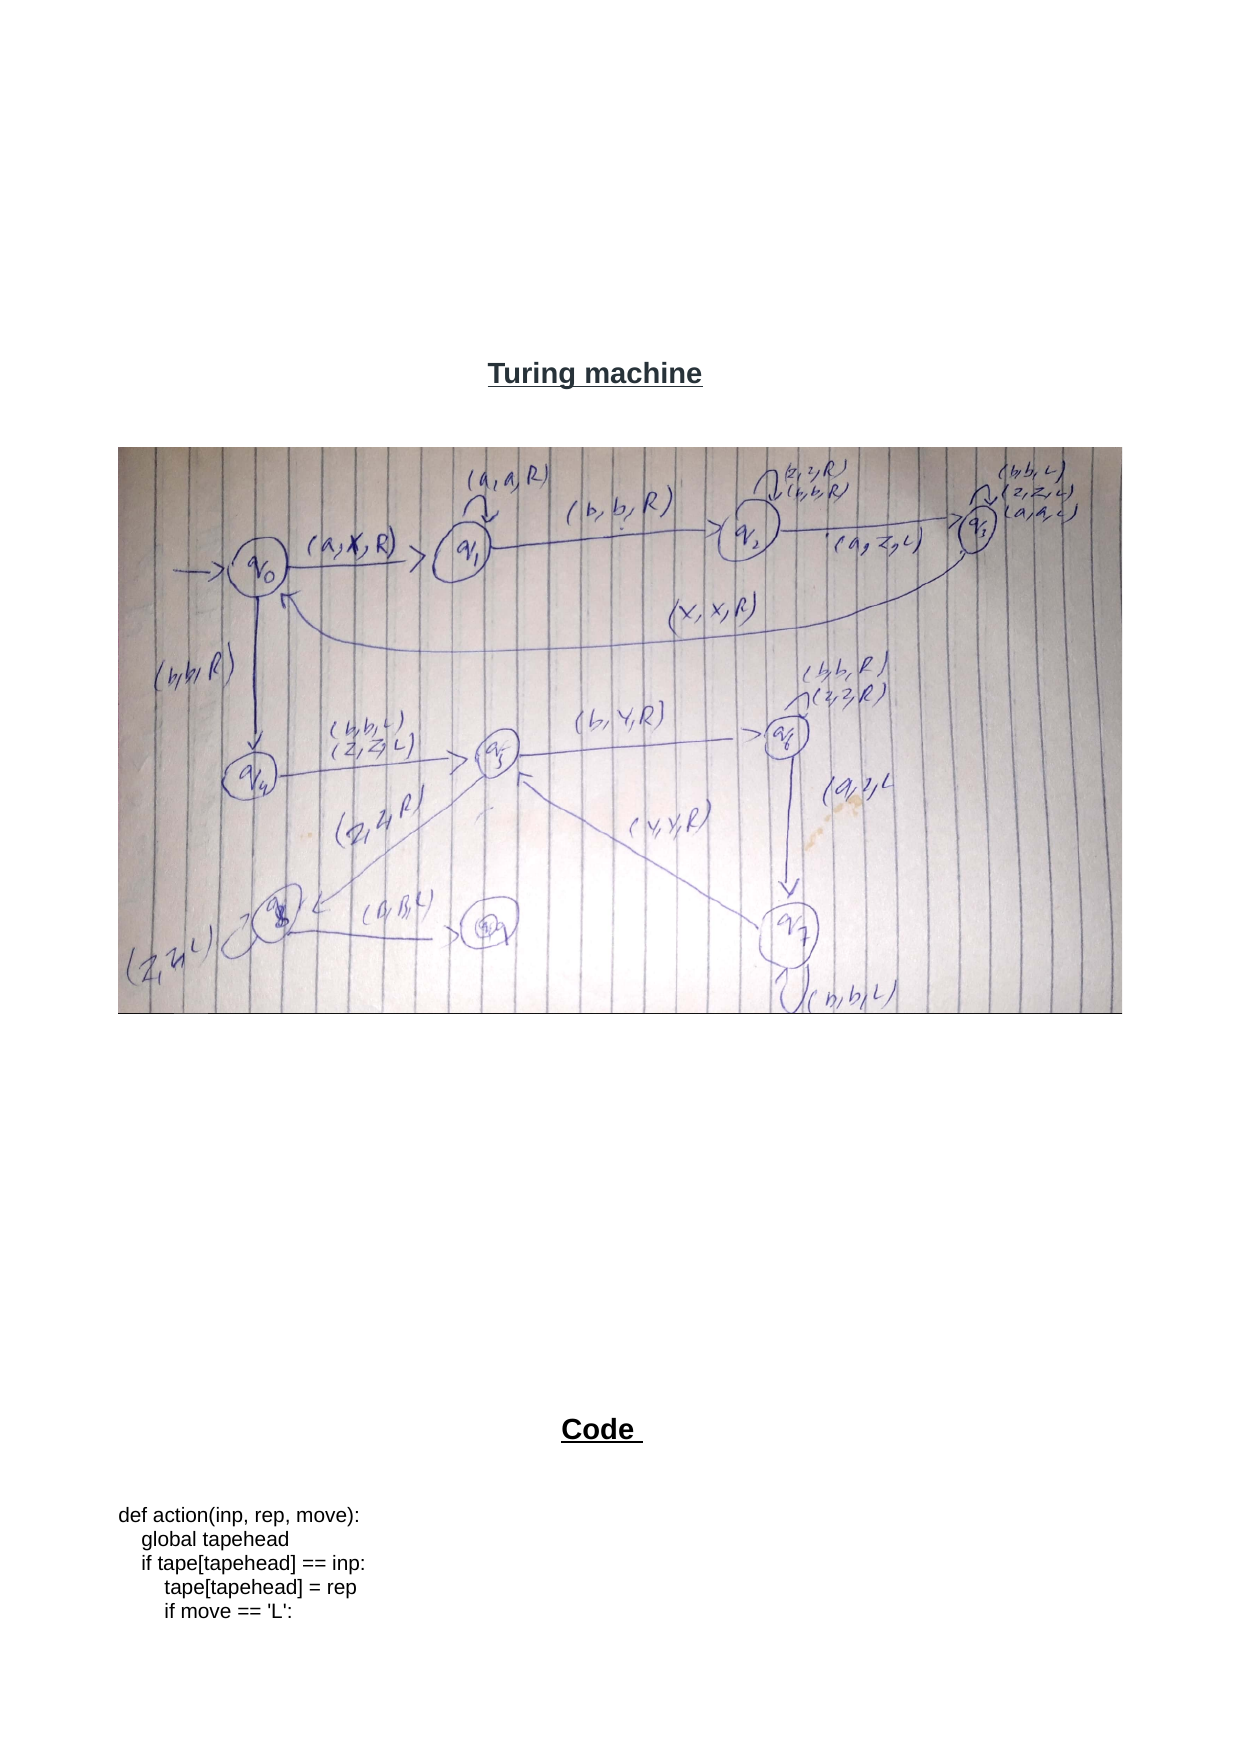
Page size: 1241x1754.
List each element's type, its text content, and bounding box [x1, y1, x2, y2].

text if move == 'L': [118, 1599, 1122, 1623]
text if tape[tapehead] == inp: [118, 1551, 1122, 1575]
text global tapehead [118, 1527, 1122, 1551]
text def action(inp, rep, move): [118, 1503, 1122, 1527]
text Code [487, 1412, 1122, 1445]
text tape[tapehead] = rep [118, 1575, 1122, 1599]
subtitle Turing machine [413, 357, 1122, 390]
